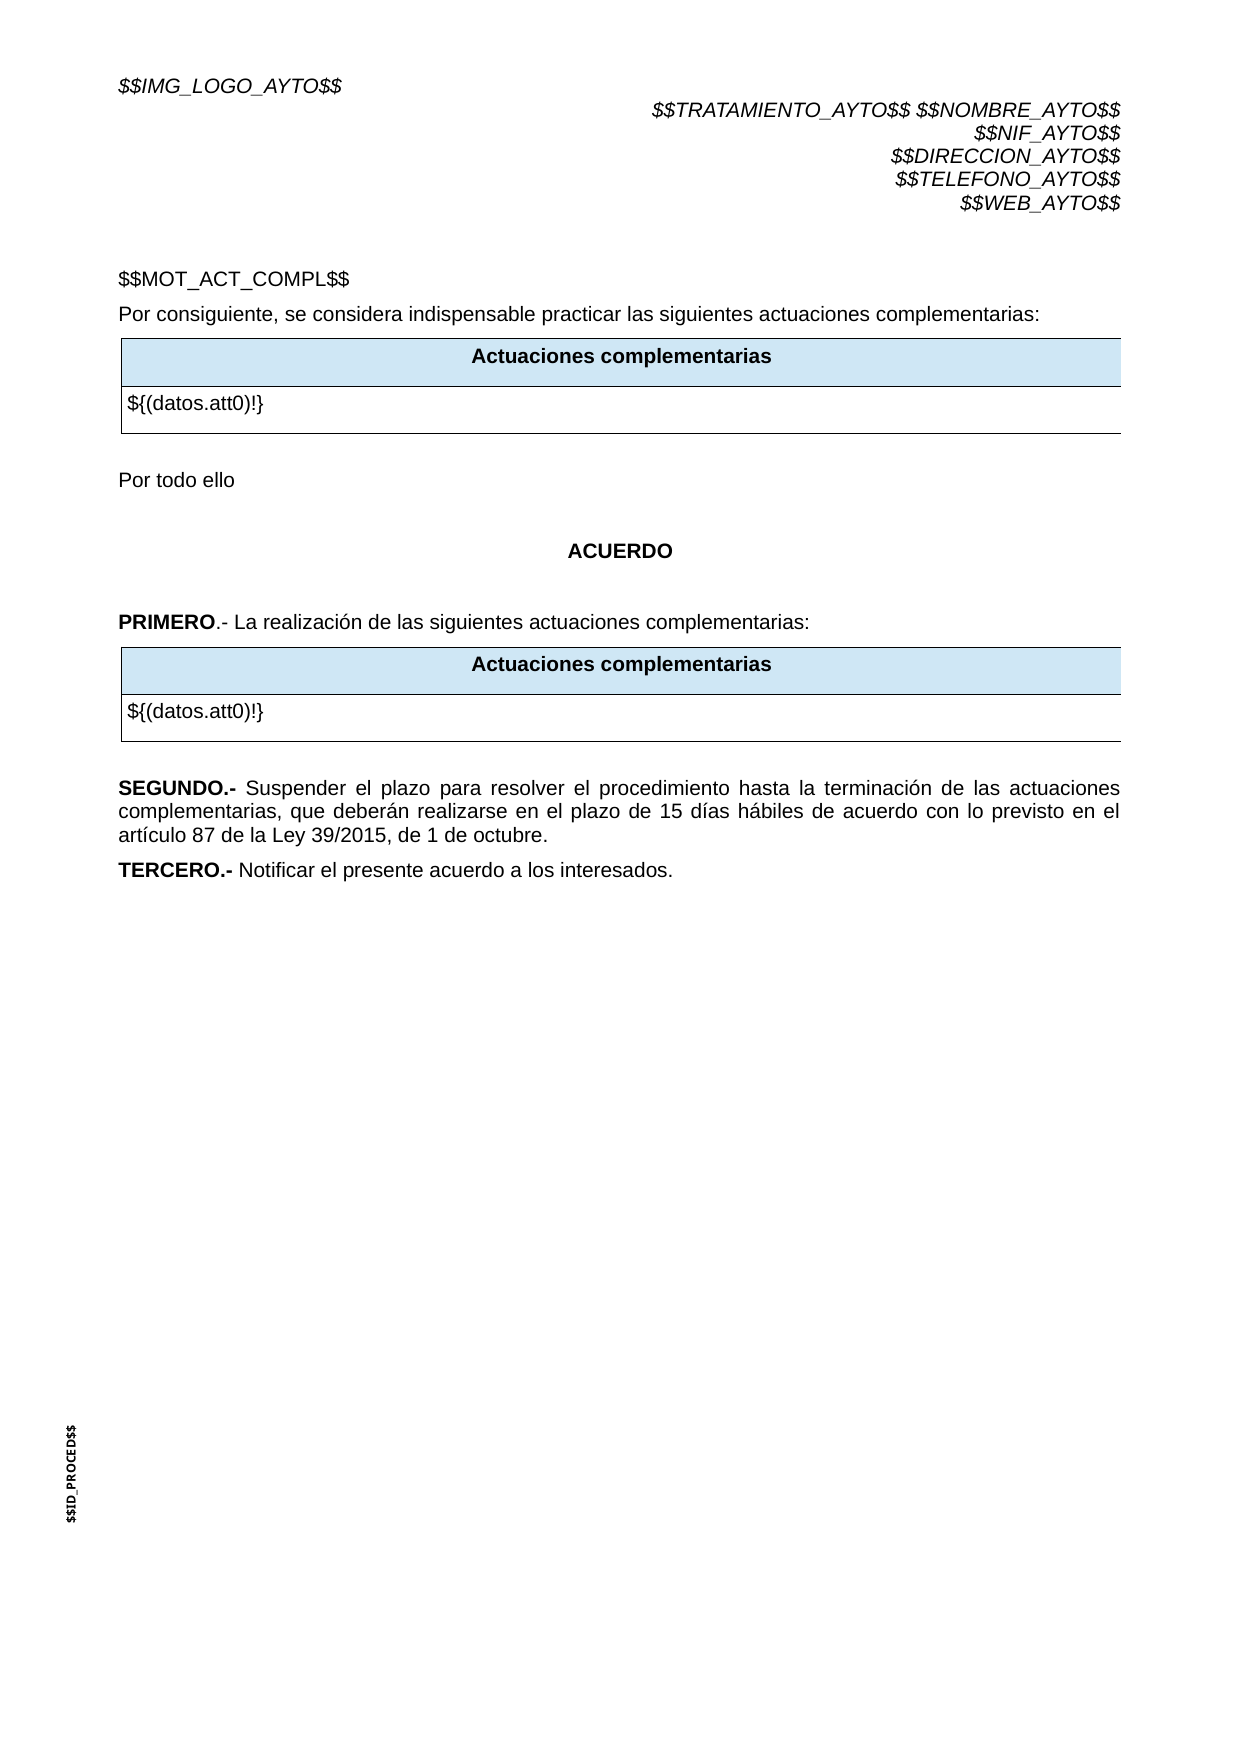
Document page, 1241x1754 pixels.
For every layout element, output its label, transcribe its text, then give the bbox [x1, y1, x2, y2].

text SEGUNDO.- Suspender el plazo para resolver el procedimiento hasta la terminación de las actuaciones complementarias, que deberán realizarse en el plazo de 15 días hábiles de acuerdo con lo previsto en el artículo 87 de la Ley 39/2015, de 1 de octubre. [118, 777, 1122, 846]
text ACUERDO [118, 540, 1122, 563]
table_cell ${(datos.att0)!}<jooscript> <insert-around element="table:table-row"> [#if ACT_COMPL??] [#assign ACT_COMPL_AUXILIAR=ACT_COMPL] [/#if] [#if TAB_ACT_COMPL??] [#assign ACT_COMPL_AUXILIAR=TAB_ACT_COMPL] [/#if] [#if ACT_COMPL_AUXILIAR?? &amp;&amp; ACT_COMPL_AUXILIAR?is_enumerable] [#list ACT_COMPL_AUXILIAR as datos] <content/> [/#list] [/#if] </insert-around> </jooscript> [122, 695, 1121, 741]
text $$MOT_ACT_COMPL$$ [118, 267, 1122, 290]
text TERCERO.- Notificar el presente acuerdo a los interesados. [118, 859, 1122, 882]
text Por consiguiente, se considera indispensable practicar las siguientes actuaciones complementarias: [118, 303, 1122, 326]
table_cell ${(datos.att0)!}<jooscript> <insert-around element="table:table-row"> [#if ACT_COMPL??] [#assign ACT_COMPL_AUXILIAR=ACT_COMPL] [/#if] [#if TAB_ACT_COMPL??] [#assign ACT_COMPL_AUXILIAR=TAB_ACT_COMPL] [/#if] [#if ACT_COMPL_AUXILIAR?? &amp;&amp; ACT_COMPL_AUXILIAR?is_enumerable] [#list ACT_COMPL_AUXILIAR as datos] <content/> [/#list] [/#if] </insert-around> </jooscript> [122, 387, 1121, 433]
table_header Actuaciones complementarias [122, 648, 1121, 694]
text PRIMERO.- La realización de las siguientes actuaciones complementarias: [118, 611, 1122, 634]
table_header Actuaciones complementarias [122, 339, 1121, 386]
text Por todo ello [118, 468, 1122, 492]
